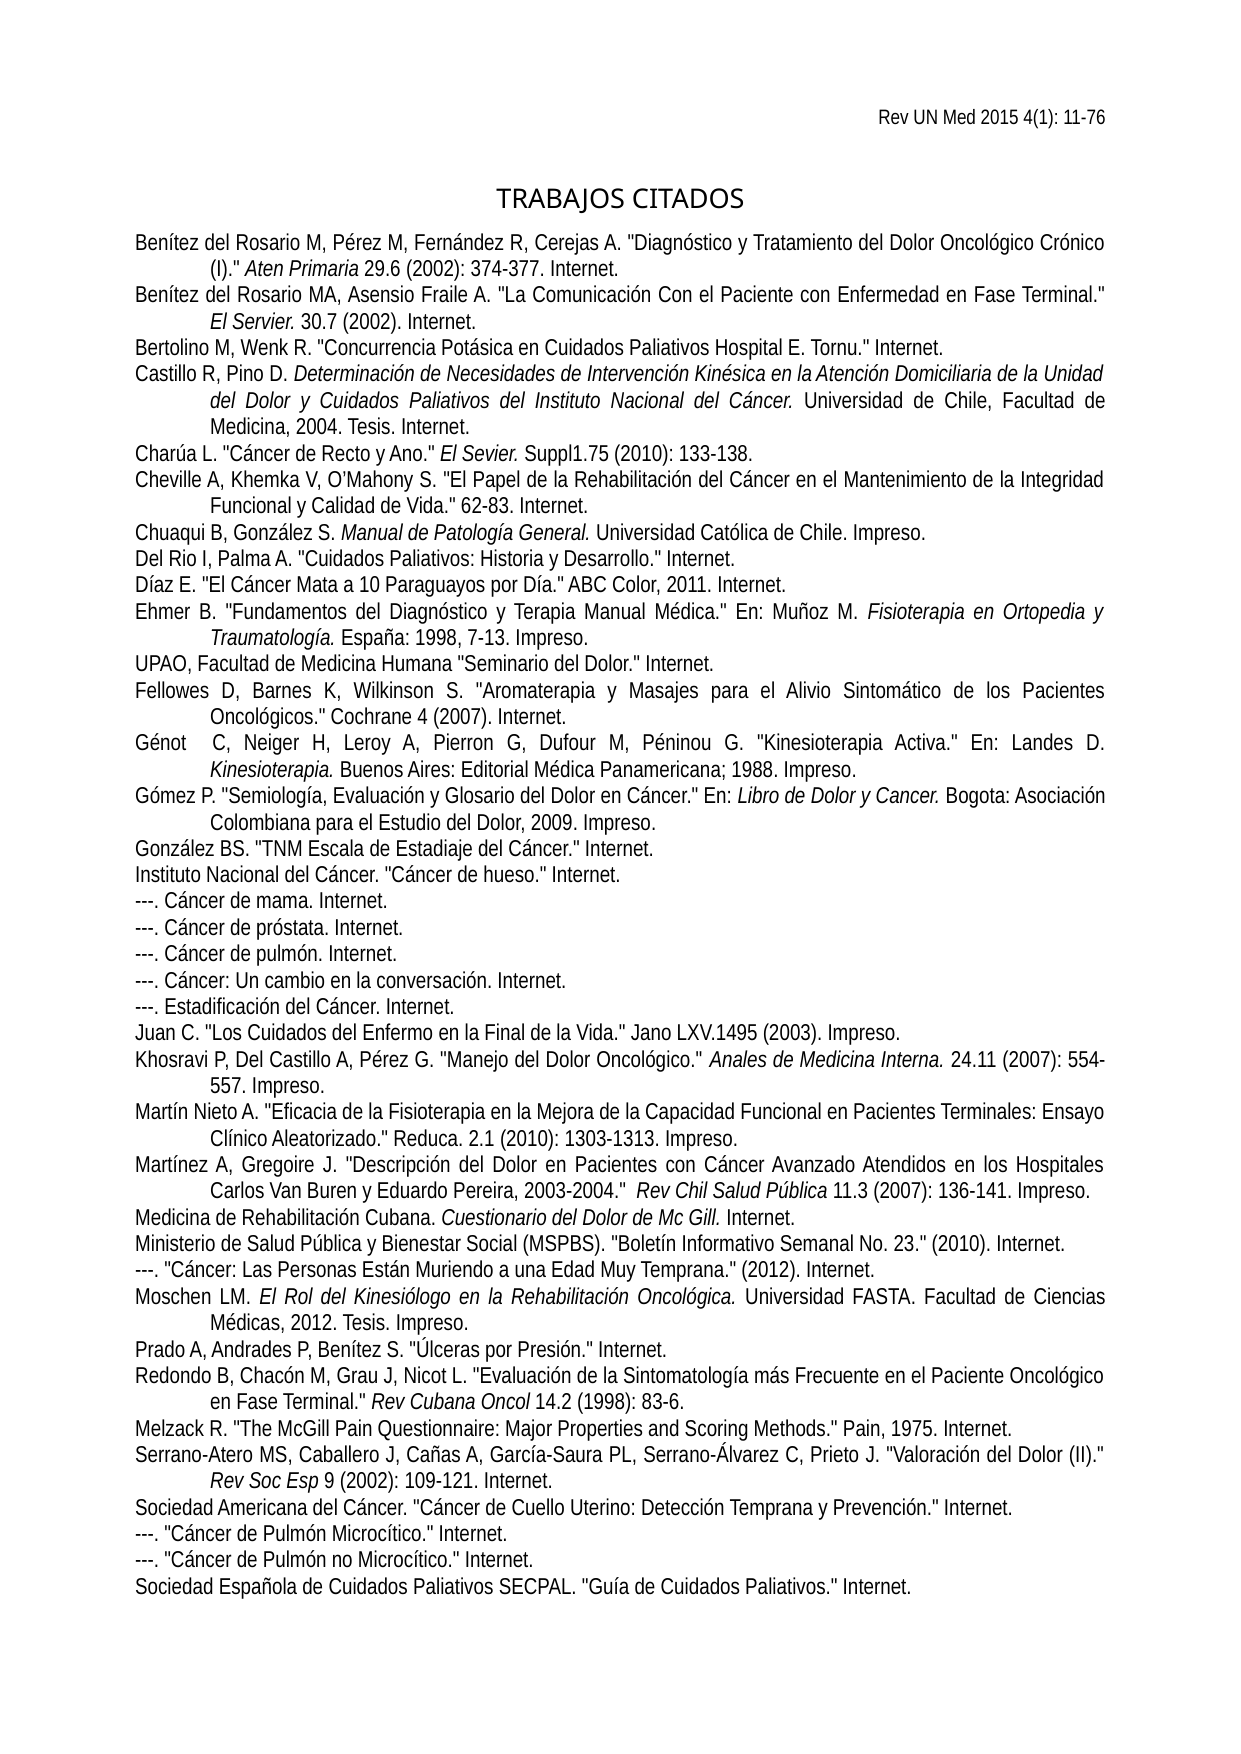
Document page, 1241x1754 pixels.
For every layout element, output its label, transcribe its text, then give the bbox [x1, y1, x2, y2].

text Medicina de Rehabilitación Cubana. Cuestionario del Dolor de Mc Gill. Internet. [135, 1204, 1106, 1230]
text Serrano-Atero MS, Caballero J, Cañas A, García-Saura PL, Serrano-Álvarez C, Prieto J. "Valoración del Dolor (II)." Rev Soc Esp 9 (2002): 109-121. Internet. [135, 1441, 1106, 1494]
text Prado A, Andrades P, Benítez S. "Úlceras por Presión." Internet. [135, 1336, 1106, 1362]
text Benítez del Rosario MA, Asensio Fraile A. "La Comunicación Con el Paciente con Enfermedad en Fase Terminal." El Servier. 30.7 (2002). Internet. [135, 281, 1106, 334]
text Sociedad Americana del Cáncer. "Cáncer de Cuello Uterino: Detección Temprana y Prevención." Internet. [135, 1494, 1106, 1520]
text ---. Cáncer de pulmón. Internet. [135, 940, 1106, 967]
subtitle TRABAJOS CITADOS [135, 179, 1106, 216]
text Redondo B, Chacón M, Grau J, Nicot L. "Evaluación de la Sintomatología más Frecuente en el Paciente Oncológico en Fase Terminal." Rev Cubana Oncol 14.2 (1998): 83-6. [135, 1362, 1106, 1414]
text Cheville A, Khemka V, O’Mahony S. "El Papel de la Rehabilitación del Cáncer en el Mantenimiento de la Integridad Funcional y Calidad de Vida." 62-83. Internet. [135, 466, 1106, 518]
text Castillo R, Pino D. Determinación de Necesidades de Intervención Kinésica en la Atención Domiciliaria de la Unidad del Dolor y Cuidados Paliativos del Instituto Nacional del Cáncer. Universidad de Chile, Facultad de Medicina, 2004. Tesis. Internet. [135, 360, 1106, 439]
text Ehmer B. "Fundamentos del Diagnóstico y Terapia Manual Médica." En: Muñoz M. Fisioterapia en Ortopedia y Traumatología. España: 1998, 7-13. Impreso. [135, 598, 1106, 650]
text Juan C. "Los Cuidados del Enfermo en la Final de la Vida." Jano LXV.1495 (2003). Impreso. [135, 1019, 1106, 1046]
text Ministerio de Salud Pública y Bienestar Social (MSPBS). "Boletín Informativo Semanal No. 23." (2010). Internet. [135, 1230, 1106, 1256]
text Instituto Nacional del Cáncer. "Cáncer de hueso." Internet. [135, 861, 1106, 887]
text ---. "Cáncer de Pulmón Microcítico." Internet. [135, 1520, 1106, 1546]
text ---. Cáncer de mama. Internet. [135, 887, 1106, 914]
text Chuaqui B, González S. Manual de Patología General. Universidad Católica de Chile. Impreso. [135, 518, 1106, 545]
text Moschen LM. El Rol del Kinesiólogo en la Rehabilitación Oncológica. Universidad FASTA. Facultad de Ciencias Médicas, 2012. Tesis. Impreso. [135, 1283, 1106, 1336]
text ---. "Cáncer de Pulmón no Microcítico." Internet. [135, 1546, 1106, 1573]
text Martín Nieto A. "Eficacia de la Fisioterapia en la Mejora de la Capacidad Funcional en Pacientes Terminales: Ensayo Clínico Aleatorizado." Reduca. 2.1 (2010): 1303-1313. Impreso. [135, 1098, 1106, 1151]
text Sociedad Española de Cuidados Paliativos SECPAL. "Guía de Cuidados Paliativos." Internet. [135, 1573, 1106, 1599]
text Génot C, Neiger H, Leroy A, Pierron G, Dufour M, Péninou G. "Kinesioterapia Activa." En: Landes D. Kinesioterapia. Buenos Aires: Editorial Médica Panamericana; 1988. Impreso. [135, 729, 1106, 782]
text González BS. "TNM Escala de Estadiaje del Cáncer." Internet. [135, 835, 1106, 861]
text Benítez del Rosario M, Pérez M, Fernández R, Cerejas A. "Diagnóstico y Tratamiento del Dolor Oncológico Crónico (I)." Aten Primaria 29.6 (2002): 374-377. Internet. [135, 229, 1106, 281]
text ---. Cáncer: Un cambio en la conversación. Internet. [135, 967, 1106, 993]
text Martínez A, Gregoire J. "Descripción del Dolor en Pacientes con Cáncer Avanzado Atendidos en los Hospitales Carlos Van Buren y Eduardo Pereira, 2003-2004." Rev Chil Salud Pública 11.3 (2007): 136-141. Impreso. [135, 1151, 1106, 1204]
text Del Rio I, Palma A. "Cuidados Paliativos: Historia y Desarrollo." Internet. [135, 545, 1106, 571]
text Charúa L. "Cáncer de Recto y Ano." El Sevier. Suppl1.75 (2010): 133-138. [135, 439, 1106, 466]
text Bertolino M, Wenk R. "Concurrencia Potásica en Cuidados Paliativos Hospital E. Tornu." Internet. [135, 334, 1106, 360]
text Díaz E. "El Cáncer Mata a 10 Paraguayos por Día." ABC Color, 2011. Internet. [135, 571, 1106, 598]
text ---. Estadificación del Cáncer. Internet. [135, 993, 1106, 1019]
text Gómez P. "Semiología, Evaluación y Glosario del Dolor en Cáncer." En: Libro de Dolor y Cancer. Bogota: Asociación Colombiana para el Estudio del Dolor, 2009. Impreso. [135, 782, 1106, 835]
text Melzack R. "The McGill Pain Questionnaire: Major Properties and Scoring Methods." Pain, 1975. Internet. [135, 1414, 1106, 1441]
text ---. "Cáncer: Las Personas Están Muriendo a una Edad Muy Temprana." (2012). Internet. [135, 1256, 1106, 1283]
text ---. Cáncer de próstata. Internet. [135, 914, 1106, 940]
text UPAO, Facultad de Medicina Humana "Seminario del Dolor." Internet. [135, 650, 1106, 677]
text Fellowes D, Barnes K, Wilkinson S. "Aromaterapia y Masajes para el Alivio Sintomático de los Pacientes Oncológicos." Cochrane 4 (2007). Internet. [135, 677, 1106, 729]
text Khosravi P, Del Castillo A, Pérez G. "Manejo del Dolor Oncológico." Anales de Medicina Interna. 24.11 (2007): 554-557. Impreso. [135, 1046, 1106, 1098]
